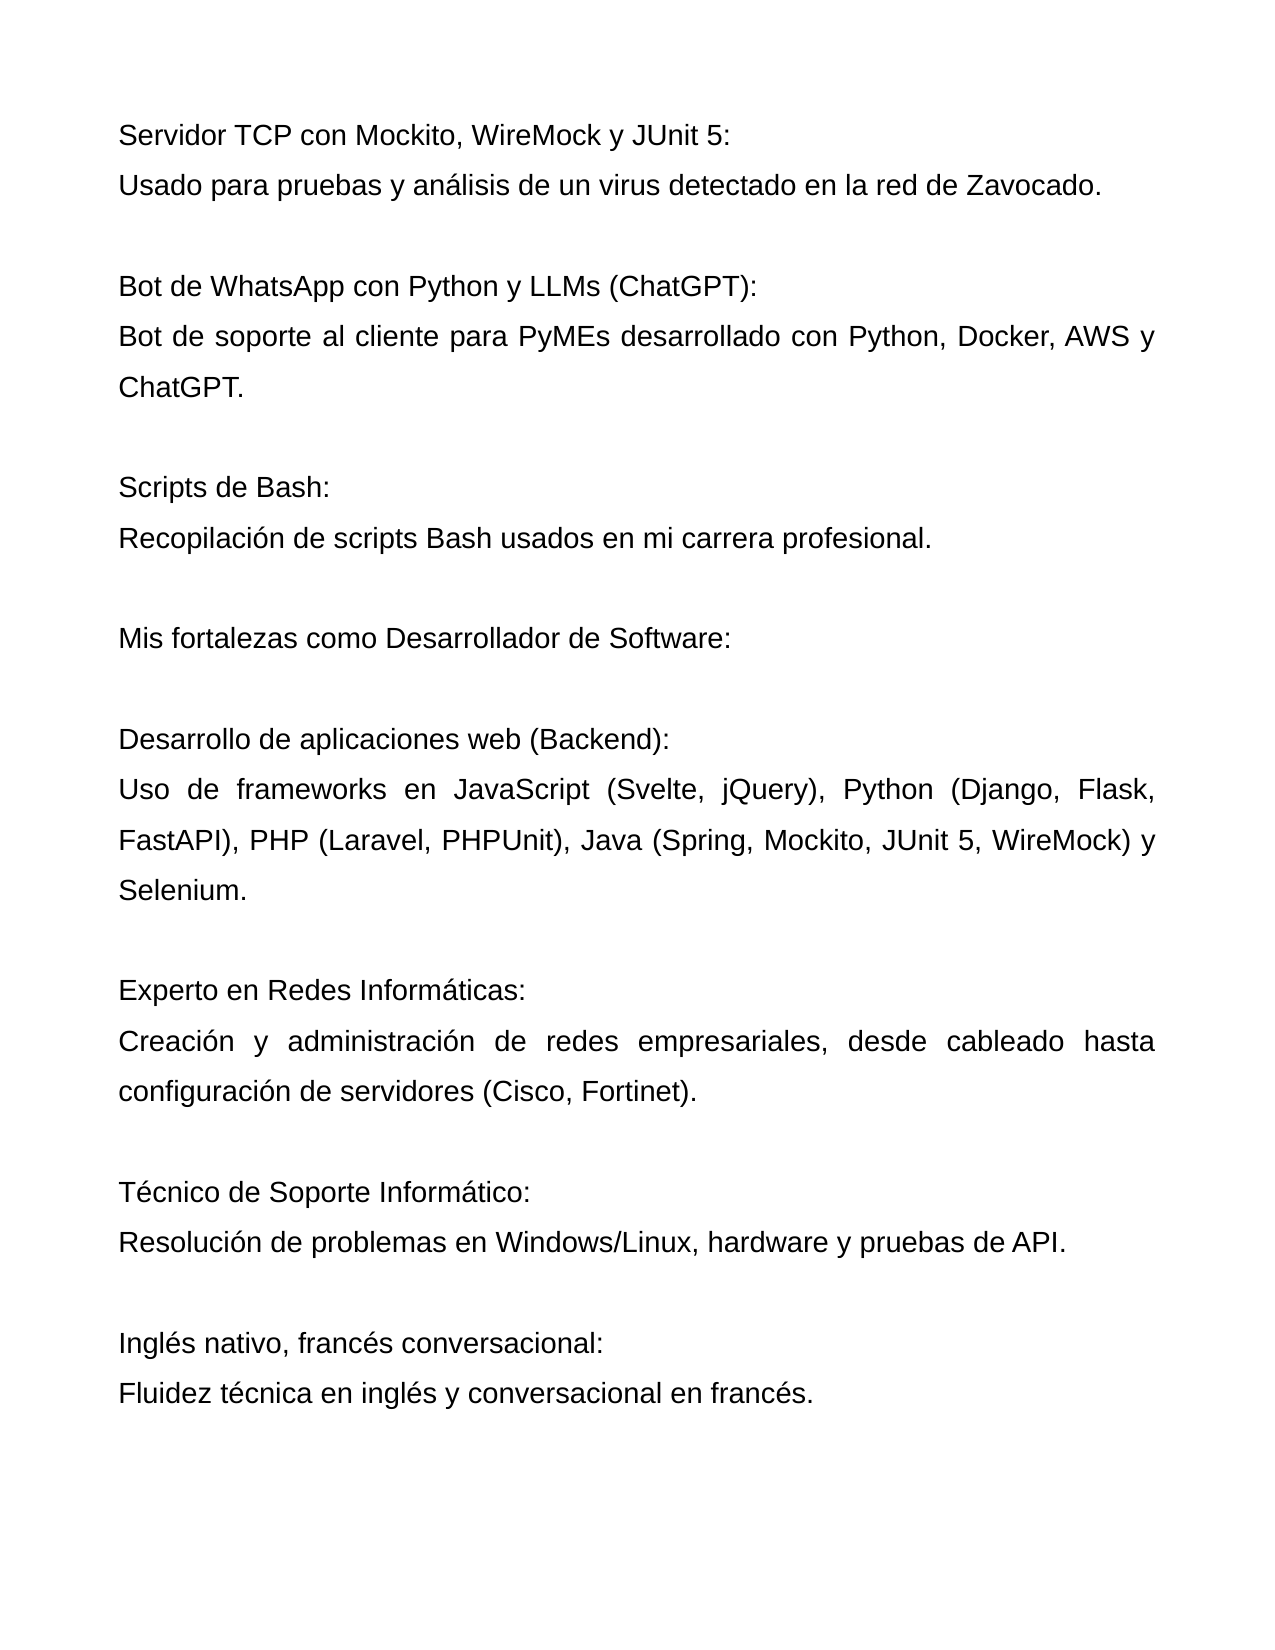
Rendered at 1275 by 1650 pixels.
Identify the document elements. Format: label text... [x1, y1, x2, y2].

text Creación y administración de redes empresariales, desde cableado hasta configuración de servidores (Cisco, Fortinet). [118, 1024, 1157, 1108]
text Uso de frameworks en JavaScript (Svelte, jQuery), Python (Django, Flask, FastAPI), PHP (Laravel, PHPUnit), Java (Spring, Mockito, JUnit 5, WireMock) y Selenium. [118, 772, 1157, 906]
text Mis fortalezas como Desarrollador de Software: [118, 621, 1157, 655]
text Técnico de Soporte Informático: [118, 1175, 1157, 1208]
text Fluidez técnica en inglés y conversacional en francés. [118, 1376, 1157, 1409]
text Servidor TCP con Mockito, WireMock y JUnit 5: [118, 118, 1157, 152]
text Bot de soporte al cliente para PyMEs desarrollado con Python, Docker, AWS y ChatGPT. [118, 319, 1157, 403]
text Resolución de problemas en Windows/Linux, hardware y pruebas de API. [118, 1225, 1157, 1258]
text Scripts de Bash: [118, 470, 1157, 504]
text Recopilación de scripts Bash usados en mi carrera profesional. [118, 521, 1157, 554]
text Inglés nativo, francés conversacional: [118, 1326, 1157, 1359]
text Usado para pruebas y análisis de un virus detectado en la red de Zavocado. [118, 168, 1157, 202]
text Bot de WhatsApp con Python y LLMs (ChatGPT): [118, 269, 1157, 303]
text Experto en Redes Informáticas: [118, 973, 1157, 1007]
text Desarrollo de aplicaciones web (Backend): [118, 722, 1157, 755]
